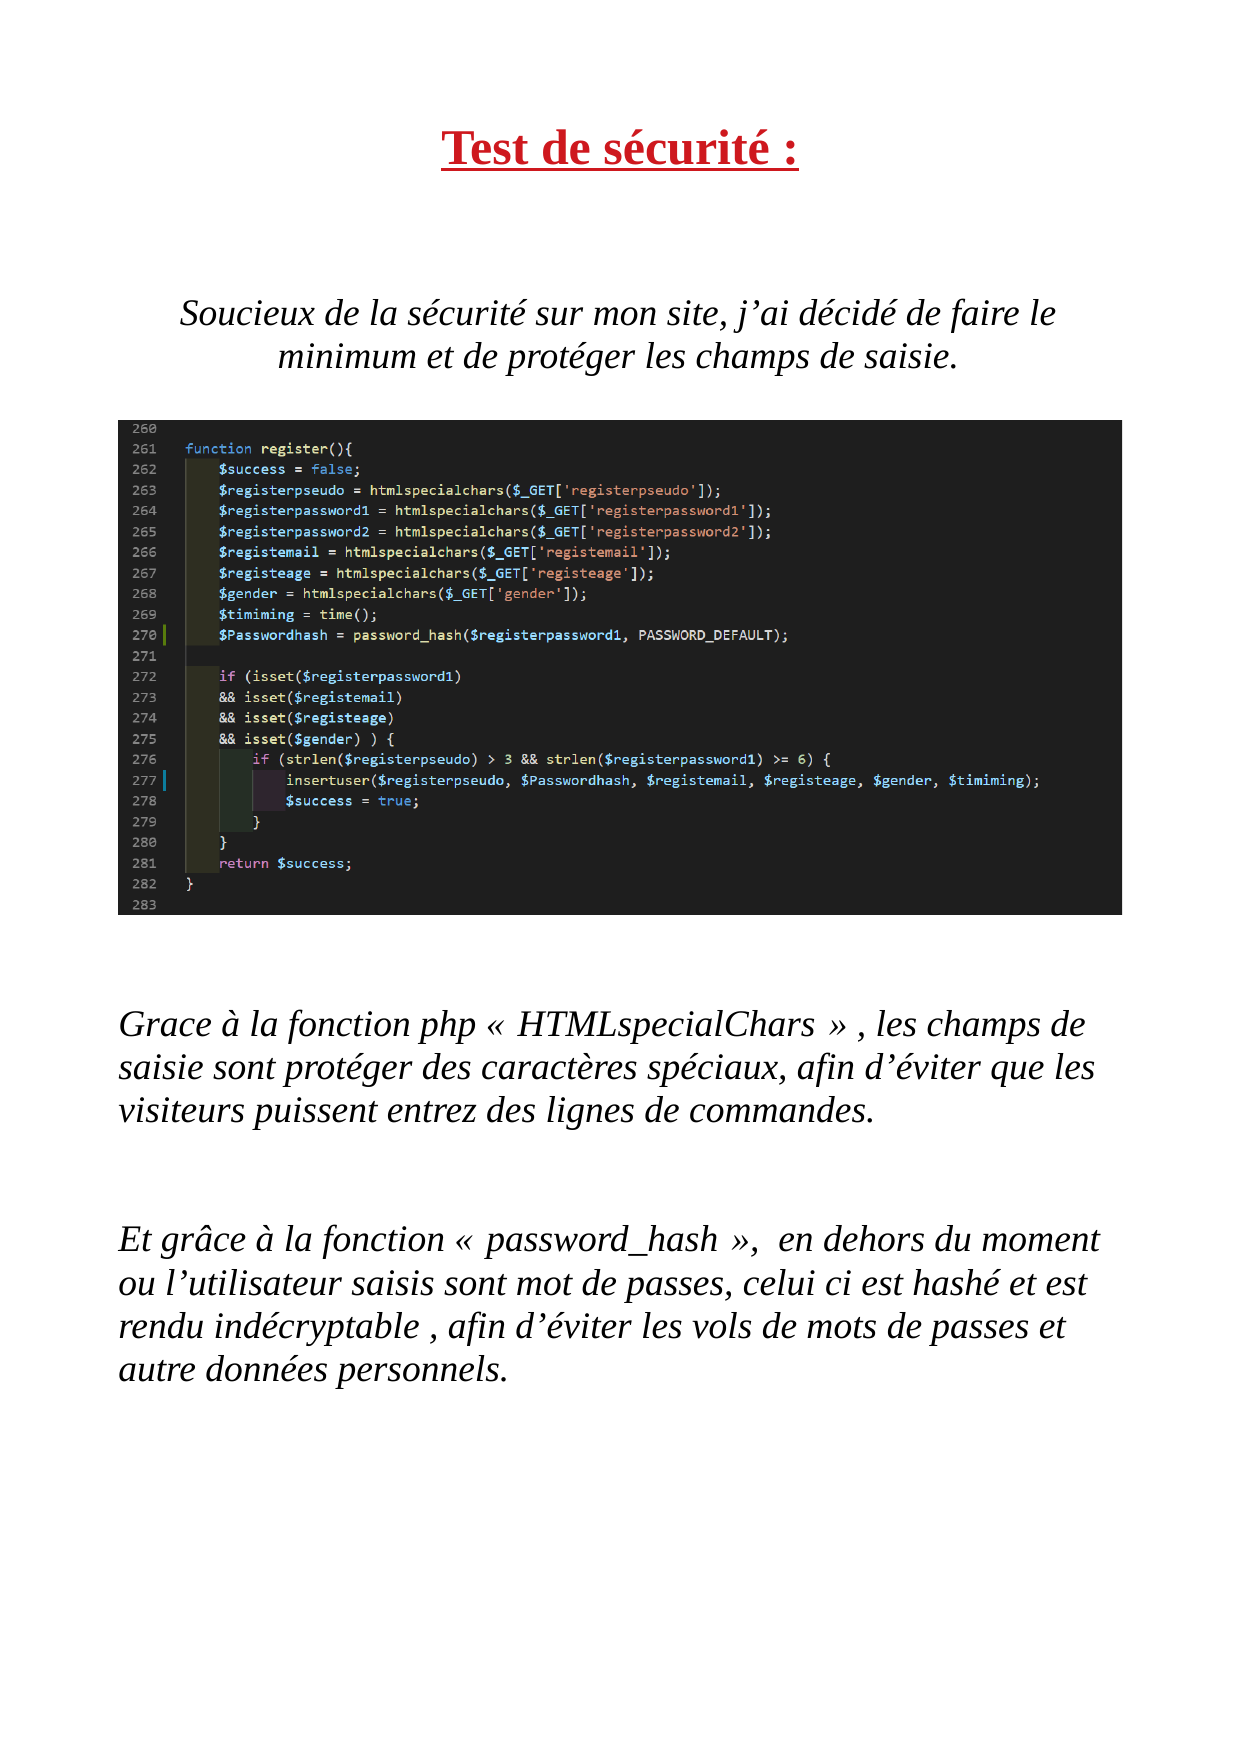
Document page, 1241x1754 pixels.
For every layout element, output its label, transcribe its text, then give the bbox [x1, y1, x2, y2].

text Test de sécurité : [118, 118, 1122, 176]
text Soucieux de la sécurité sur mon site, j’ai décidé de faire le minimum et de protéger les champs de saisie. [118, 291, 1122, 377]
text Et grâce à la fonction « password_hash », en dehors du moment ou l’utilisateur saisis sont mot de passes, celui ci est hashé et est rendu indécryptable , afin d’éviter les vols de mots de passes et autre données personnels. [118, 1217, 1122, 1389]
text Grace à la fonction php « HTMLspecialChars » , les champs de saisie sont protéger des caractères spéciaux, afin d’éviter que les visiteurs puissent entrez des lignes de commandes. [118, 1001, 1122, 1131]
picture [118, 420, 1123, 915]
